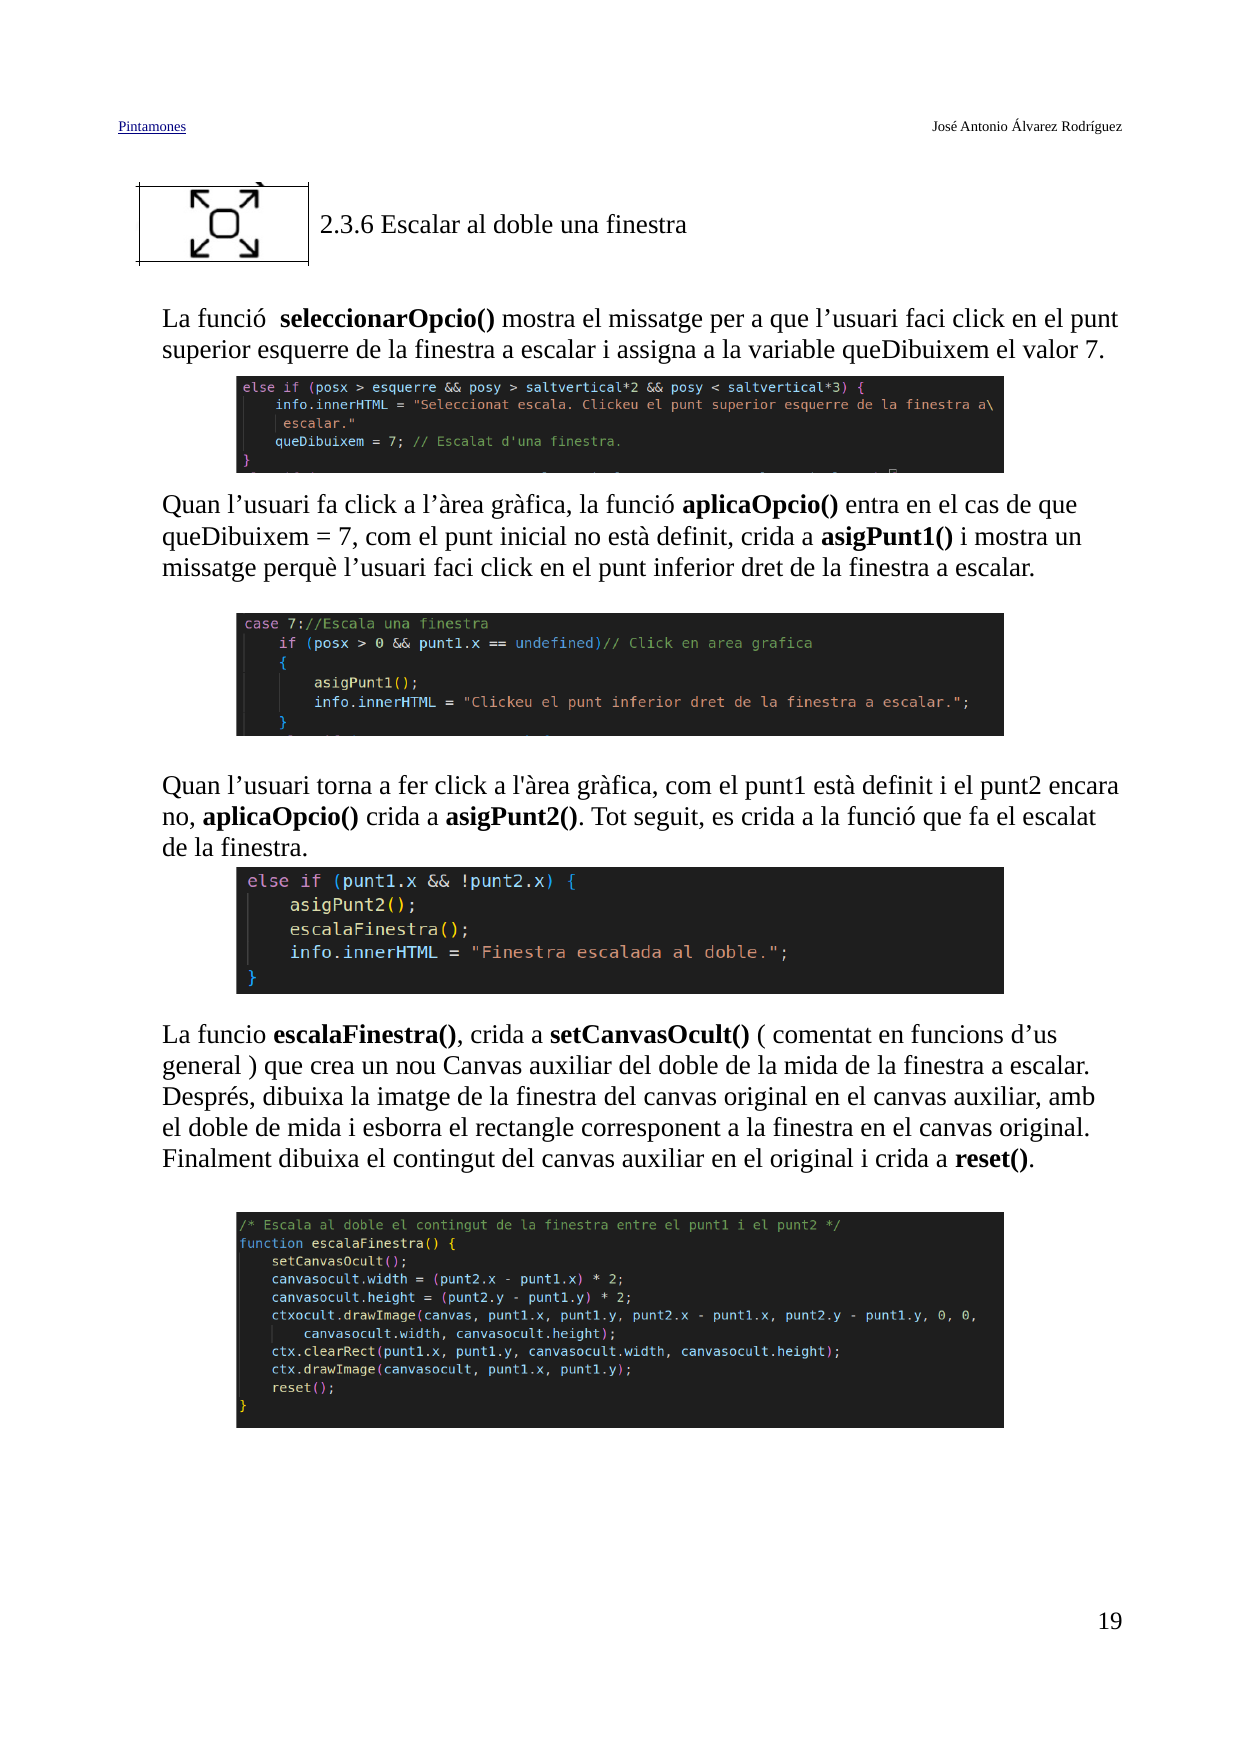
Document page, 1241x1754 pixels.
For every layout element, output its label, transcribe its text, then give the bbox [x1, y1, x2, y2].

picture [236, 1212, 1004, 1428]
picture [236, 613, 1004, 736]
text 2.3.6 Escalar al doble una finestra [313, 208, 1122, 239]
picture [236, 376, 1004, 473]
text Quan l’usuari fa click a l’àrea gràfica, la funció aplicaOpcio() entra en el cas de que queDibuixem = 7, com el punt inicial no està definit, crida a asigPunt1() i mostra un missatge perquè l’usuari faci click en el punt inferior dret de la finestra a escalar. [162, 488, 1122, 582]
picture [236, 867, 1004, 994]
text La funcio escalaFinestra(), crida a setCanvasOcult() ( comentat en funcions d’us general ) que crea un nou Canvas auxiliar del doble de la mida de la finestra a escalar. Després, dibuixa la imatge de la finestra del canvas original en el canvas auxiliar, amb el doble de mida i esborra el rectangle corresponent a la finestra en el canvas original. Finalment dibuixa el contingut del canvas auxiliar en el original i crida a reset(). [162, 1018, 1122, 1174]
picture [135, 182, 313, 266]
text La funció seleccionarOpcio() mostra el missatge per a que l’usuari faci click en el punt superior esquerre de la finestra a escalar i assigna a la variable queDibuixem el valor 7. [162, 302, 1122, 364]
text Quan l’usuari torna a fer click a l'àrea gràfica, com el punt1 està definit i el punt2 encara no, aplicaOpcio() crida a asigPunt2(). Tot seguit, es crida a la funció que fa el escalat de la finestra. [162, 769, 1122, 862]
